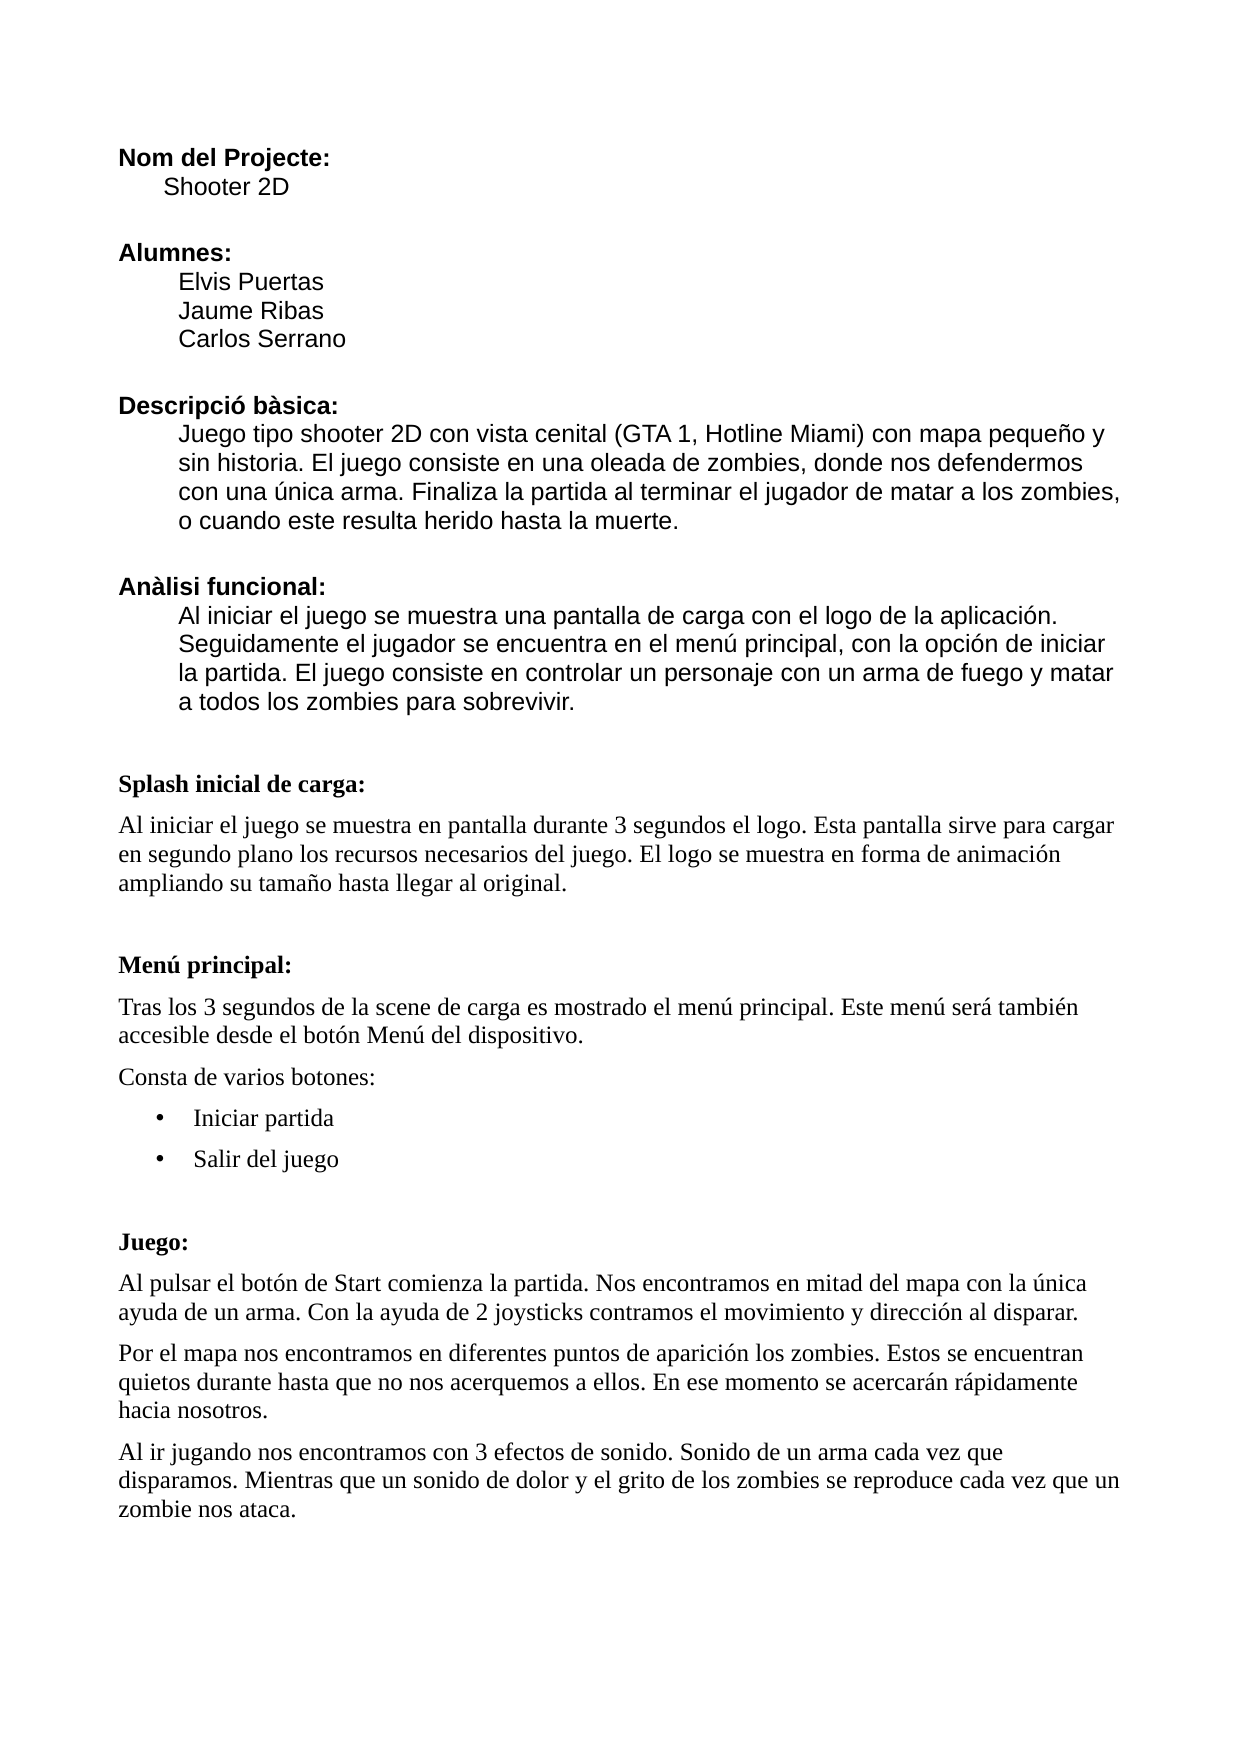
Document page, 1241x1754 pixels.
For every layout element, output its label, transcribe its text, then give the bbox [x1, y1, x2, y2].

text Por el mapa nos encontramos en diferentes puntos de aparición los zombies. Estos se encuentran quietos durante hasta que no nos acerquemos a ellos. En ese momento se acercarán rápidamente hacia nosotros. [118, 1338, 1122, 1424]
text Consta de varios botones: [118, 1062, 1122, 1091]
text Menú principal: [118, 951, 1122, 979]
subtitle Alumnes: Elvis Puertas Jaume Ribas Carlos Serrano [118, 238, 1122, 353]
text Splash inicial de carga: [118, 769, 1122, 798]
list Iniciar partida [156, 1103, 1122, 1132]
text Al ir jugando nos encontramos con 3 efectos de sonido. Sonido de un arma cada vez que disparamos. Mientras que un sonido de dolor y el grito de los zombies se reproduce cada vez que un zombie nos ataca. [118, 1437, 1122, 1523]
text Tras los 3 segundos de la scene de carga es mostrado el menú principal. Este menú será también accesible desde el botón Menú del dispositivo. [118, 992, 1122, 1049]
subtitle Anàlisi funcional: Al iniciar el juego se muestra una pantalla de carga con el logo de la aplicación. Seguidamente el jugador se encuentra en el menú principal, con la opción de iniciar la partida. El juego consiste en controlar un personaje con un arma de fuego y matar a todos los zombies para sobrevivir. [118, 572, 1122, 716]
text Al iniciar el juego se muestra en pantalla durante 3 segundos el logo. Esta pantalla sirve para cargar en segundo plano los recursos necesarios del juego. El logo se muestra en forma de animación ampliando su tamaño hasta llegar al original. [118, 811, 1122, 897]
text Juego: [118, 1227, 1122, 1256]
subtitle Descripció bàsica: Juego tipo shooter 2D con vista cenital (GTA 1, Hotline Miami) con mapa pequeño y sin historia. El juego consiste en una oleada de zombies, donde nos defendermos con una única arma. Finaliza la partida al terminar el jugador de matar a los zombies, o cuando este resulta herido hasta la muerte. [118, 391, 1122, 534]
subtitle Nom del Projecte: Shooter 2D [118, 143, 1122, 201]
text Al pulsar el botón de Start comienza la partida. Nos encontramos en mitad del mapa con la única ayuda de un arma. Con la ayuda de 2 joysticks contramos el movimiento y dirección al disparar. [118, 1268, 1122, 1326]
list Salir del juego [156, 1144, 1122, 1173]
